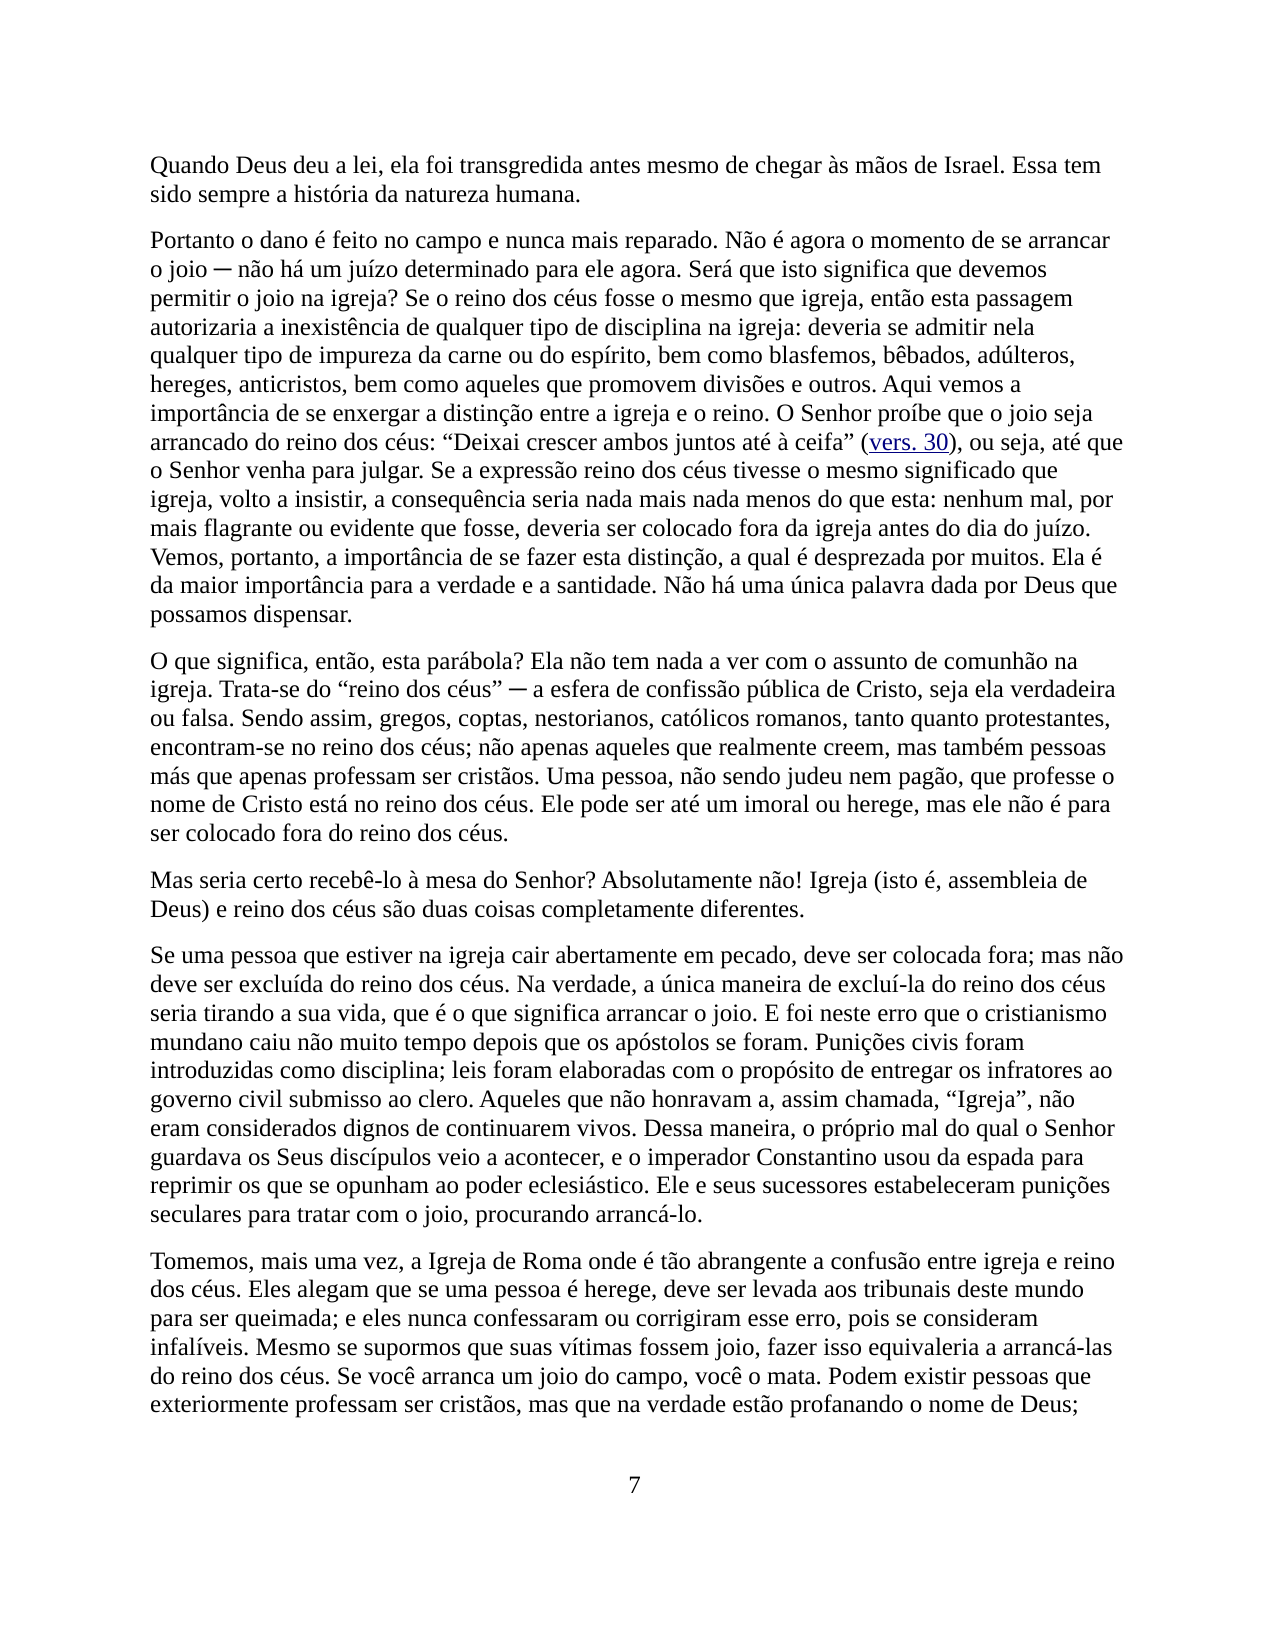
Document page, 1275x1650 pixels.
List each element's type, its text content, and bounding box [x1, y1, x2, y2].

text O que significa, então, esta parábola? Ela não tem nada a ver com o assunto de comunhão na igreja. Trata-se do “reino dos céus” ─ a esfera de confissão pública de Cristo, seja ela verdadeira ou falsa. Sendo assim, gregos, coptas, nestorianos, católicos romanos, tanto quanto protestantes, encontram-se no reino dos céus; não apenas aqueles que realmente creem, mas também pessoas más que apenas professam ser cristãos. Uma pessoa, não sendo judeu nem pagão, que professe o nome de Cristo está no reino dos céus. Ele pode ser até um imoral ou herege, mas ele não é para ser colocado fora do reino dos céus. [150, 646, 1125, 847]
text Quando Deus deu a lei, ela foi transgredida antes mesmo de chegar às mãos de Israel. Essa tem sido sempre a história da natureza humana. [150, 150, 1125, 207]
text Portanto o dano é feito no campo e nunca mais reparado. Não é agora o momento de se arrancar o joio ─ não há um juízo determinado para ele agora. Será que isto significa que devemos permitir o joio na igreja? Se o reino dos céus fosse o mesmo que igreja, então esta passagem autorizaria a inexistência de qualquer tipo de disciplina na igreja: deveria se admitir nela qualquer tipo de impureza da carne ou do espírito, bem como blasfemos, bêbados, adúlteros, hereges, anticristos, bem como aqueles que promovem divisões e outros. Aqui vemos a importância de se enxergar a distinção entre a igreja e o reino. O Senhor proíbe que o joio seja arrancado do reino dos céus: “Deixai crescer ambos juntos até à ceifa” (vers. 30), ou seja, até que o Senhor venha para julgar. Se a expressão reino dos céus tivesse o mesmo significado que igreja, volto a insistir, a consequência seria nada mais nada menos do que esta: nenhum mal, por mais flagrante ou evidente que fosse, deveria ser colocado fora da igreja antes do dia do juízo. Vemos, portanto, a importância de se fazer esta distinção, a qual é desprezada por muitos. Ela é da maior importância para a verdade e a santidade. Não há uma única palavra dada por Deus que possamos dispensar. [150, 225, 1125, 628]
text Se uma pessoa que estiver na igreja cair abertamente em pecado, deve ser colocada fora; mas não deve ser excluída do reino dos céus. Na verdade, a única maneira de excluí-la do reino dos céus seria tirando a sua vida, que é o que significa arrancar o joio. E foi neste erro que o cristianismo mundano caiu não muito tempo depois que os apóstolos se foram. Punições civis foram introduzidas como disciplina; leis foram elaboradas com o propósito de entregar os infratores ao governo civil submisso ao clero. Aqueles que não honravam a, assim chamada, “Igreja”, não eram considerados dignos de continuarem vivos. Dessa maneira, o próprio mal do qual o Senhor guardava os Seus discípulos veio a acontecer, e o imperador Constantino usou da espada para reprimir os que se opunham ao poder eclesiástico. Ele e seus sucessores estabeleceram punições seculares para tratar com o joio, procurando arrancá-lo. [150, 940, 1125, 1228]
text Tomemos, mais uma vez, a Igreja de Roma onde é tão abrangente a confusão entre igreja e reino dos céus. Eles alegam que se uma pessoa é herege, deve ser levada aos tribunais deste mundo para ser queimada; e eles nunca confessaram ou corrigiram esse erro, pois se consideram infalíveis. Mesmo se supormos que suas vítimas fossem joio, fazer isso equivaleria a arrancá-las do reino dos céus. Se você arranca um joio do campo, você o mata. Podem existir pessoas que exteriormente professam ser cristãos, mas que na verdade estão profanando o nome de Deus; [150, 1246, 1125, 1418]
text Mas seria certo recebê-lo à mesa do Senhor? Absolutamente não! Igreja (isto é, assembleia de Deus) e reino dos céus são duas coisas completamente diferentes. [150, 865, 1125, 922]
